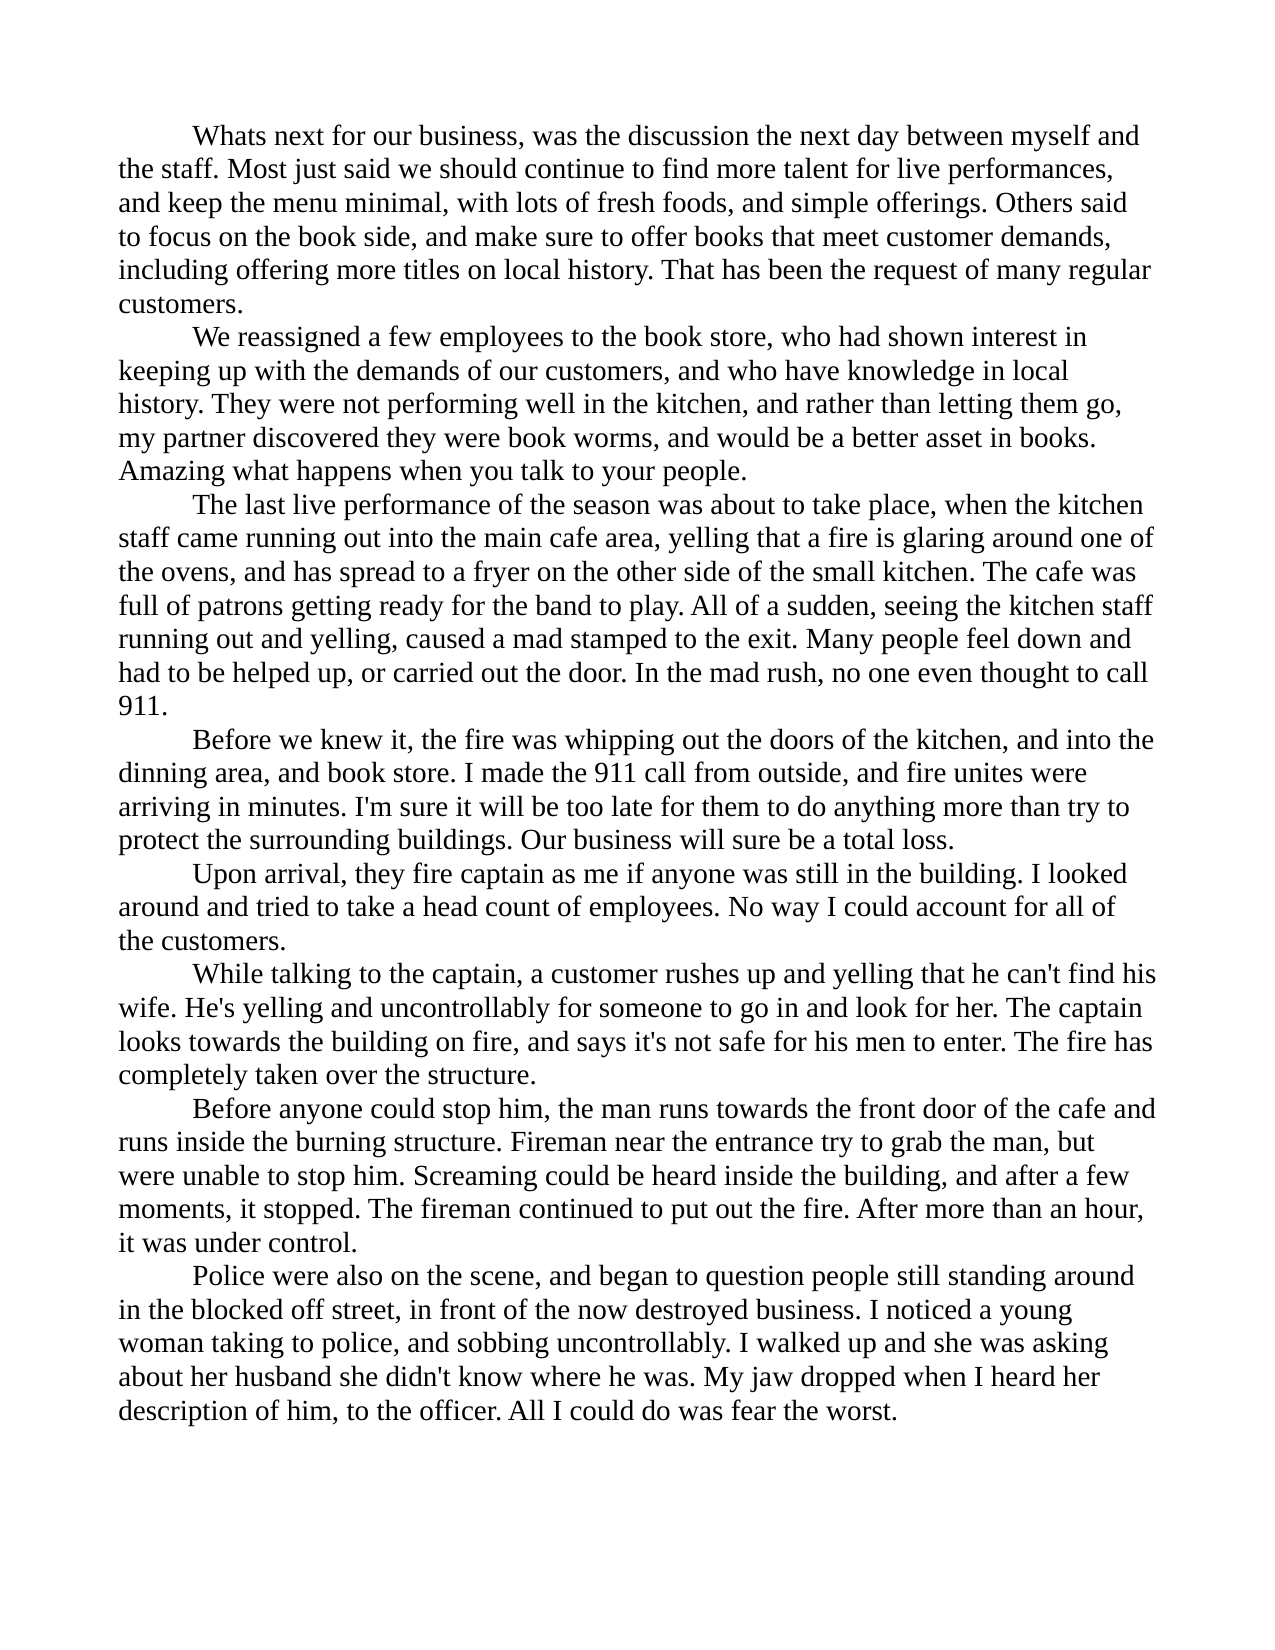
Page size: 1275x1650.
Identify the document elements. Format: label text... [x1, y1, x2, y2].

text Police were also on the scene, and began to question people still standing around in the blocked off street, in front of the now destroyed business. I noticed a young woman taking to police, and sobbing uncontrollably. I walked up and she was asking about her husband she didn't know where he was. My jaw dropped when I heard her description of him, to the officer. All I could do was fear the worst. [118, 1258, 1157, 1426]
text Before anyone could stop him, the man runs towards the front door of the cafe and runs inside the burning structure. Fireman near the entrance try to grab the man, but were unable to stop him. Screaming could be heard inside the building, and after a few moments, it stopped. The fireman continued to put out the fire. After more than an hour, it was under control. [118, 1091, 1157, 1258]
text We reassigned a few employees to the book store, who had shown interest in keeping up with the demands of our customers, and who have knowledge in local history. They were not performing well in the kitchen, and rather than letting them go, my partner discovered they were book worms, and would be a better asset in books. Amazing what happens when you talk to your people. [118, 319, 1157, 487]
text Upon arrival, they fire captain as me if anyone was still in the building. I looked around and tried to take a head count of employees. No way I could account for all of the customers. [118, 856, 1157, 957]
text Whats next for our business, was the discussion the next day between myself and the staff. Most just said we should continue to find more talent for live performances, and keep the menu minimal, with lots of fresh foods, and simple offerings. Others said to focus on the book side, and make sure to offer books that meet customer demands, including offering more titles on local history. That has been the request of many regular customers. [118, 118, 1157, 319]
text The last live performance of the season was about to take place, when the kitchen staff came running out into the main cafe area, yelling that a fire is glaring around one of the ovens, and has spread to a fryer on the other side of the small kitchen. The cafe was full of patrons getting ready for the band to play. All of a sudden, seeing the kitchen staff running out and yelling, caused a mad stamped to the exit. Many people feel down and had to be helped up, or carried out the door. In the mad rush, no one even thought to call 911. [118, 487, 1157, 722]
text Before we knew it, the fire was whipping out the doors of the kitchen, and into the dinning area, and book store. I made the 911 call from outside, and fire unites were arriving in minutes. I'm sure it will be too late for them to do anything more than try to protect the surrounding buildings. Our business will sure be a total loss. [118, 722, 1157, 856]
text While talking to the captain, a customer rushes up and yelling that he can't find his wife. He's yelling and uncontrollably for someone to go in and look for her. The captain looks towards the building on fire, and says it's not safe for his men to enter. The fire has completely taken over the structure. [118, 957, 1157, 1091]
